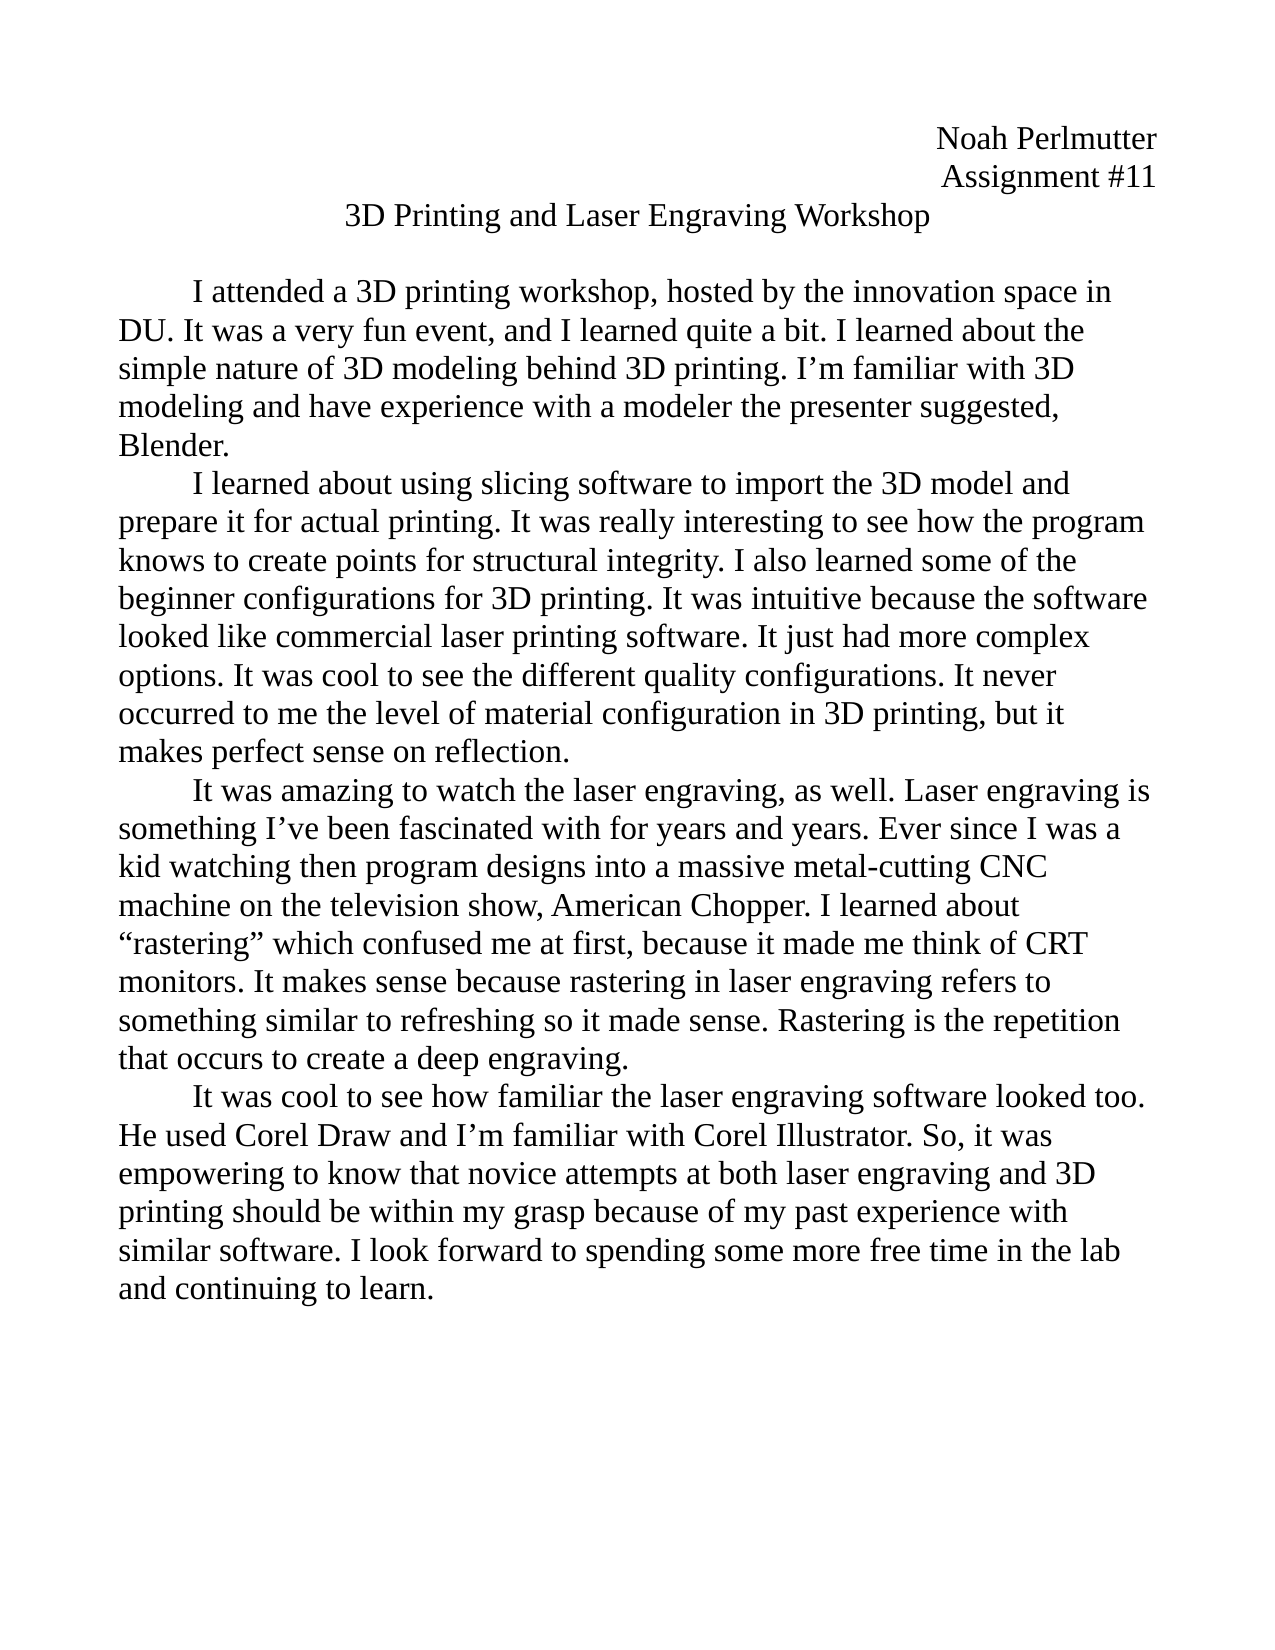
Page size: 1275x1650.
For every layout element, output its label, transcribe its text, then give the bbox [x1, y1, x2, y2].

text It was cool to see how familiar the laser engraving software looked too. He used Corel Draw and I’m familiar with Corel Illustrator. So, it was empowering to know that novice attempts at both laser engraving and 3D printing should be within my grasp because of my past experience with similar software. I look forward to spending some more free time in the lab and continuing to learn. [118, 1076, 1157, 1306]
text Noah Perlmutter [118, 118, 1157, 156]
text 3D Printing and Laser Engraving Workshop [118, 195, 1157, 233]
text Assignment #11 [118, 156, 1157, 195]
text I learned about using slicing software to import the 3D model and prepare it for actual printing. It was really interesting to see how the program knows to create points for structural integrity. I also learned some of the beginner configurations for 3D printing. It was intuitive because the software looked like commercial laser printing software. It just had more complex options. It was cool to see the different quality configurations. It never occurred to me the level of material configuration in 3D printing, but it makes perfect sense on reflection. [118, 463, 1157, 770]
text I attended a 3D printing workshop, hosted by the innovation space in DU. It was a very fun event, and I learned quite a bit. I learned about the simple nature of 3D modeling behind 3D printing. I’m familiar with 3D modeling and have experience with a modeler the presenter suggested, Blender. [118, 271, 1157, 463]
text It was amazing to watch the laser engraving, as well. Laser engraving is something I’ve been fascinated with for years and years. Ever since I was a kid watching then program designs into a massive metal-cutting CNC machine on the television show, American Chopper. I learned about “rastering” which confused me at first, because it made me think of CRT monitors. It makes sense because rastering in laser engraving refers to something similar to refreshing so it made sense. Rastering is the repetition that occurs to create a deep engraving. [118, 770, 1157, 1076]
